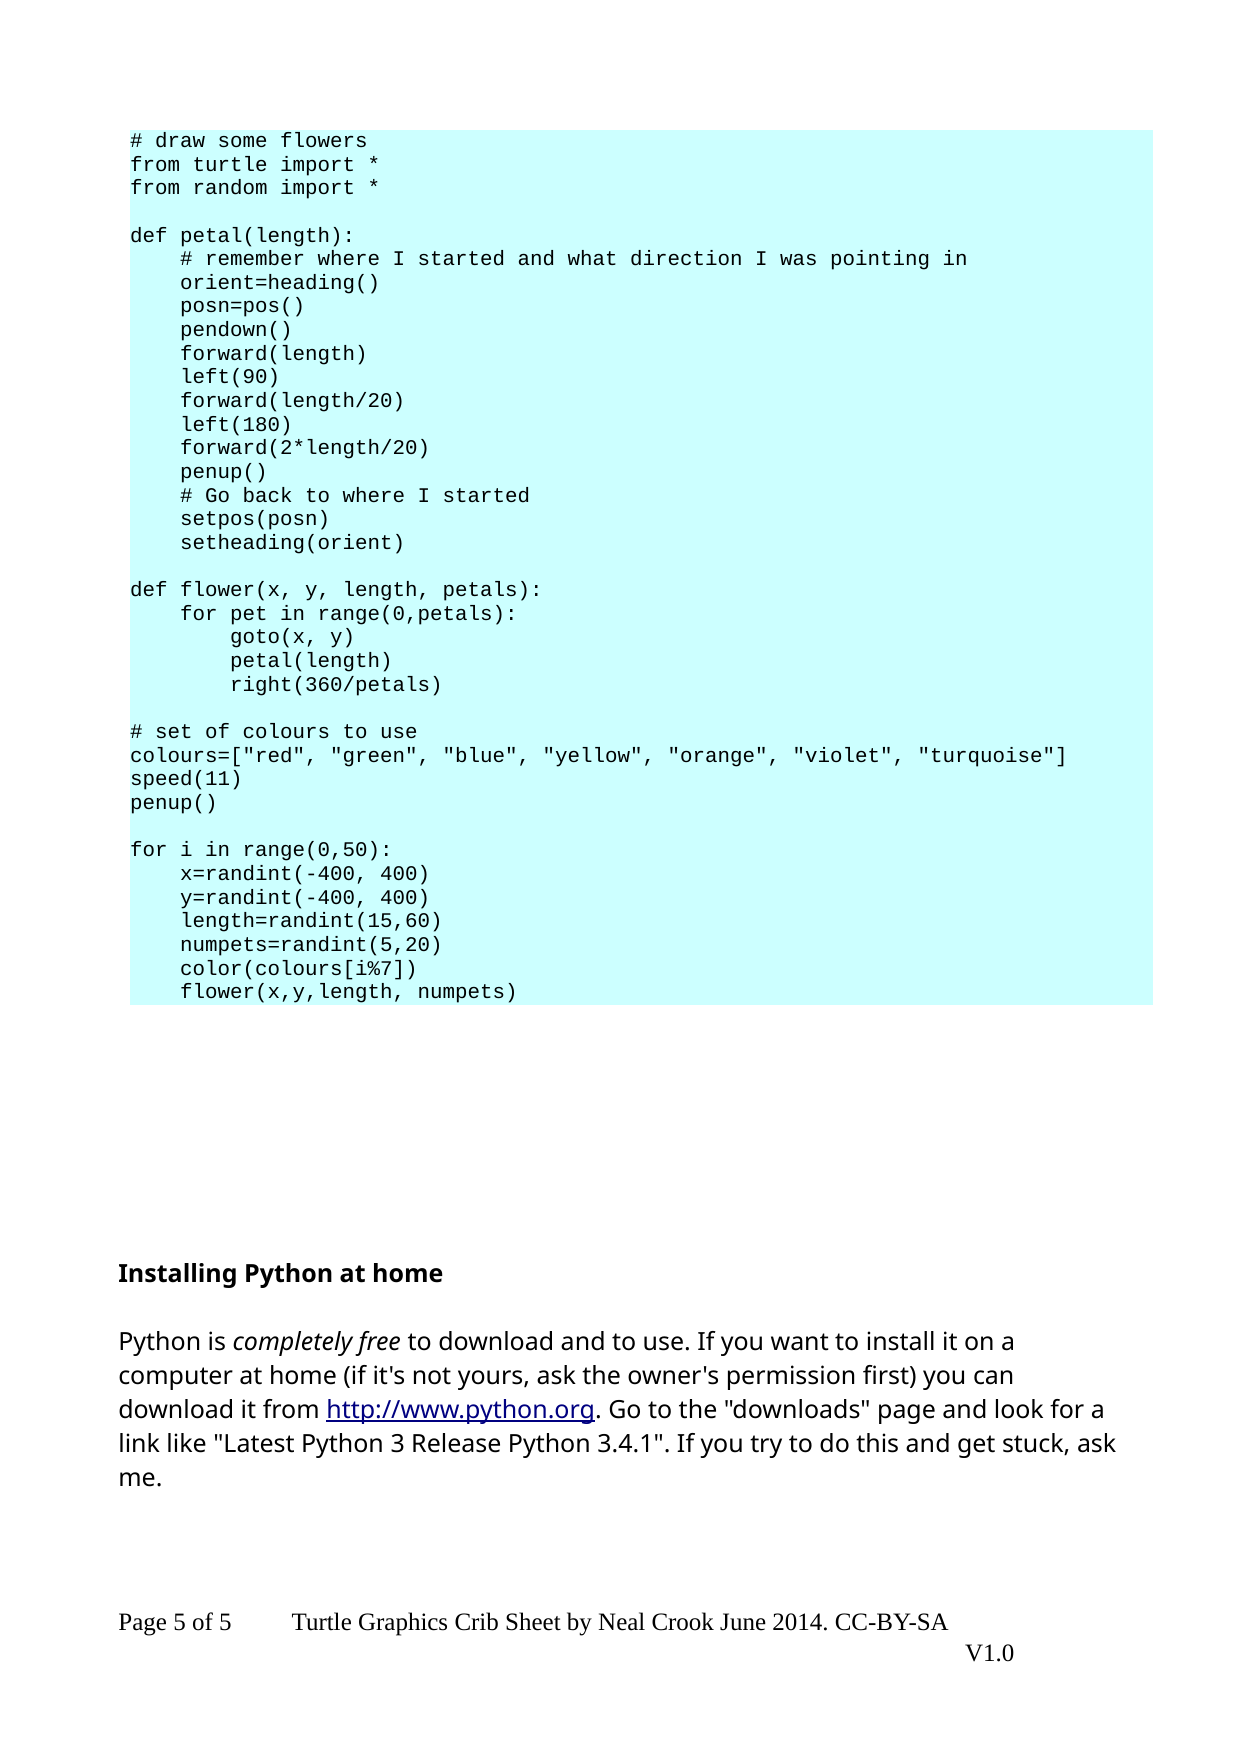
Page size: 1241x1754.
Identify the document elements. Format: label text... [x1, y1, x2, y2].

text length=randint(15,60) [130, 910, 1153, 934]
text flower(x,y,length, numpets) [130, 981, 1153, 1005]
text numpets=randint(5,20) [130, 934, 1153, 958]
text from turtle import * [130, 154, 1153, 177]
text pendown() [130, 319, 1153, 343]
text orient=heading() [130, 272, 1153, 296]
text # Go back to where I started [130, 485, 1153, 508]
text forward(2*length/20) [130, 437, 1153, 461]
text right(360/petals) [130, 674, 1153, 697]
text for i in range(0,50): [130, 839, 1153, 863]
text def flower(x, y, length, petals): [130, 579, 1153, 603]
text from random import * [130, 177, 1153, 201]
text penup() [130, 792, 1153, 816]
text penup() [130, 461, 1153, 485]
text Python is completely free to download and to use. If you want to install it on a computer at home (if it's not yours, ask the owner's permission first) you can download it from http://www.python.org. Go to the "downloads" page and look for a link like "Latest Python 3 Release Python 3.4.1". If you try to do this and get stuck, ask me. [118, 1323, 1122, 1494]
text # remember where I started and what direction I was pointing in [130, 248, 1153, 272]
text forward(length) [130, 343, 1153, 366]
text x=randint(-400, 400) [130, 863, 1153, 887]
text for pet in range(0,petals): [130, 603, 1153, 627]
text forward(length/20) [130, 390, 1153, 414]
text petal(length) [130, 650, 1153, 674]
text goto(x, y) [130, 627, 1153, 650]
text # set of colours to use [130, 721, 1153, 745]
text left(90) [130, 366, 1153, 390]
text posn=pos() [130, 296, 1153, 319]
text setpos(posn) [130, 508, 1153, 532]
text colours=["red", "green", "blue", "yellow", "orange", "violet", "turquoise"] [130, 745, 1153, 768]
text speed(11) [130, 768, 1153, 792]
text left(180) [130, 414, 1153, 437]
text # draw some flowers [130, 130, 1153, 154]
text setheading(orient) [130, 532, 1153, 556]
text def petal(length): [130, 224, 1153, 248]
text y=randint(-400, 400) [130, 887, 1153, 910]
text color(colours[i%7]) [130, 958, 1153, 981]
text Installing Python at home [118, 1255, 1122, 1289]
